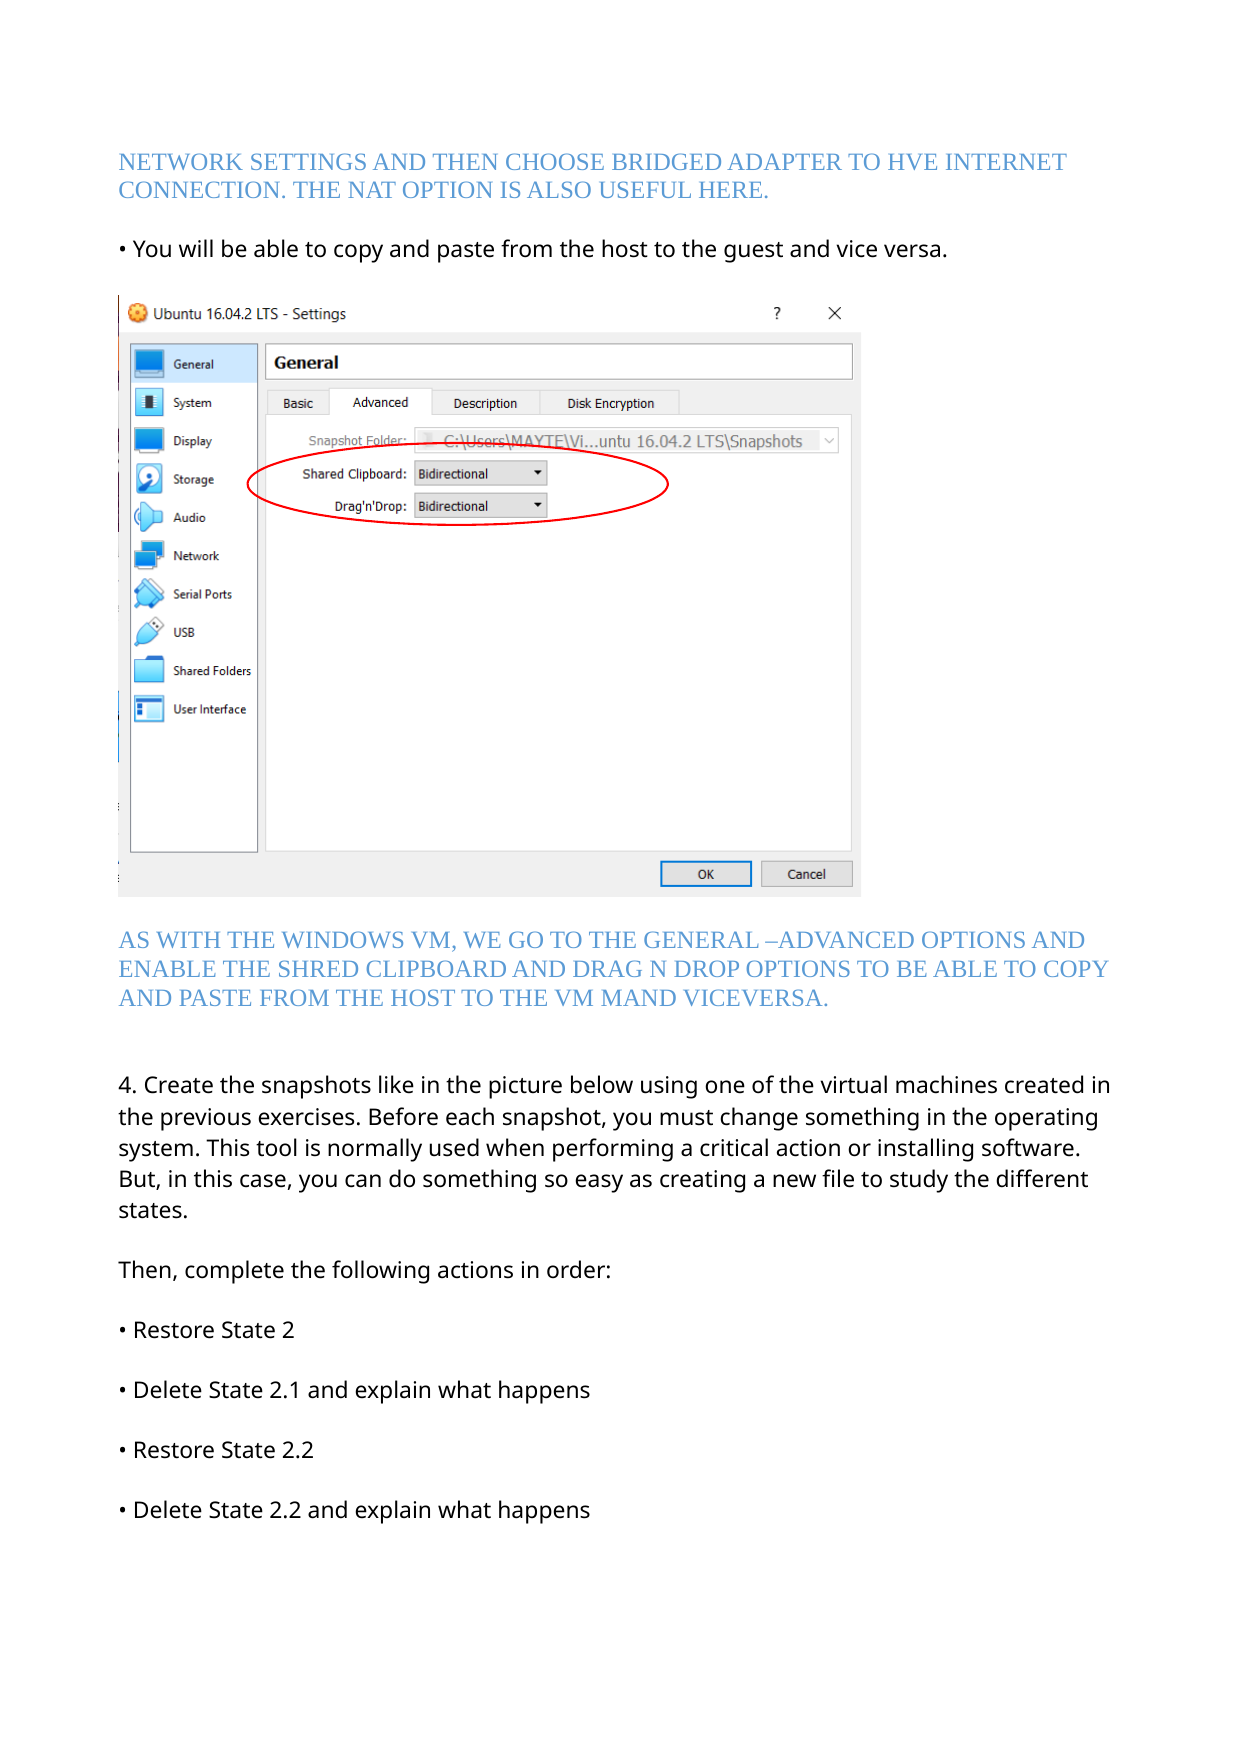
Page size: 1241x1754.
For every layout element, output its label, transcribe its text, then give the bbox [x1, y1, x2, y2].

text 4. Create the snapshots like in the picture below using one of the virtual machines created in the previous exercises. Before each snapshot, you must change something in the operating system. This tool is normally used when performing a critical action or installing software. But, in this case, you can do something so easy as creating a new file to study the different states. [118, 1069, 1122, 1225]
text • You will be able to copy and paste from the host to the guest and vice versa. [118, 233, 1122, 264]
text • Restore State 2.2 [118, 1434, 1122, 1465]
text • Restore State 2 [118, 1314, 1122, 1345]
text • Delete State 2.1 and explain what happens [118, 1374, 1122, 1405]
text AS WITH THE WINDOWS VM, WE GO TO THE GENERAL –ADVANCED OPTIONS AND ENABLE THE SHRED CLIPBOARD AND DRAG N DROP OPTIONS TO BE ABLE TO COPY AND PASTE FROM THE HOST TO THE VM MAND VICEVERSA. [118, 925, 1122, 1012]
text Then, complete the following actions in order: [118, 1254, 1122, 1285]
text • Delete State 2.2 and explain what happens [118, 1494, 1122, 1525]
text NETWORK SETTINGS AND THEN CHOOSE BRIDGED ADAPTER TO HVE INTERNET CONNECTION. THE NAT OPTION IS ALSO USEFUL HERE. [118, 147, 1122, 204]
